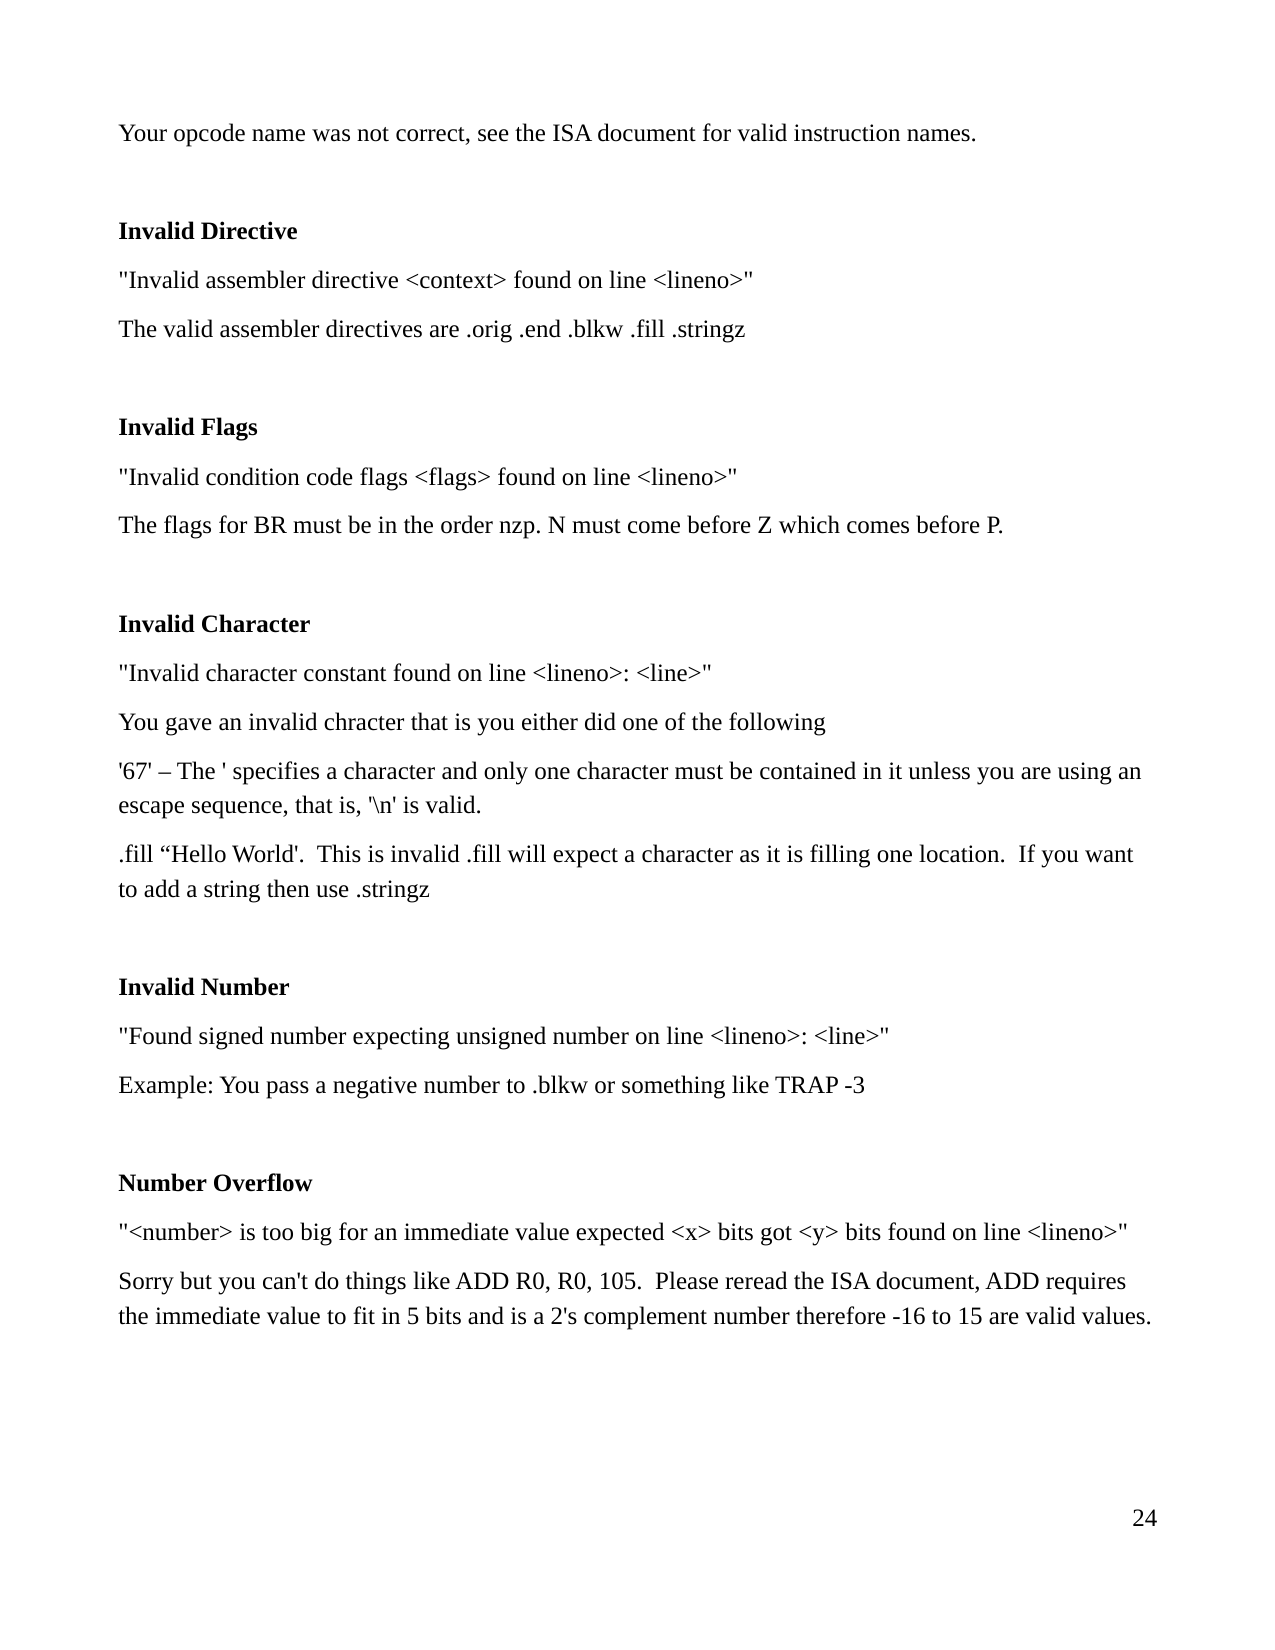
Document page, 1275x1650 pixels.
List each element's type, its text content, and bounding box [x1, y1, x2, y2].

text Number Overflow [118, 1168, 1157, 1197]
text "Invalid assembler directive <context> found on line <lineno>" [118, 265, 1157, 294]
text Invalid Character [118, 609, 1157, 637]
text Sorry but you can't do things like ADD R0, R0, 105. Please reread the ISA document, ADD requires the immediate value to fit in 5 bits and is a 2's complement number therefore -16 to 15 are valid values. [118, 1266, 1157, 1330]
text "Invalid condition code flags <flags> found on line <lineno>" [118, 462, 1157, 490]
text The valid assembler directives are .orig .end .blkw .fill .stringz [118, 314, 1157, 343]
text "<number> is too big for an immediate value expected <x> bits got <y> bits found on line <lineno>" [118, 1217, 1157, 1246]
text '67' – The ' specifies a character and only one character must be contained in it unless you are using an escape sequence, that is, '\n' is valid. [118, 756, 1157, 819]
text You gave an invalid chracter that is you either did one of the following [118, 707, 1157, 736]
text Invalid Number [118, 972, 1157, 1001]
text The flags for BR must be in the order nzp. N must come before Z which comes before P. [118, 511, 1157, 539]
text "Found signed number expecting unsigned number on line <lineno>: <line>" [118, 1021, 1157, 1050]
text Invalid Flags [118, 412, 1157, 441]
text "Invalid character constant found on line <lineno>: <line>" [118, 658, 1157, 687]
text .fill “Hello World'. This is invalid .fill will expect a character as it is filling one location. If you want to add a string then use .stringz [118, 839, 1157, 903]
text Your opcode name was not correct, see the ISA document for valid instruction names. [118, 118, 1157, 147]
text Invalid Directive [118, 216, 1157, 245]
text Example: You pass a negative number to .blkw or something like TRAP -3 [118, 1070, 1157, 1099]
